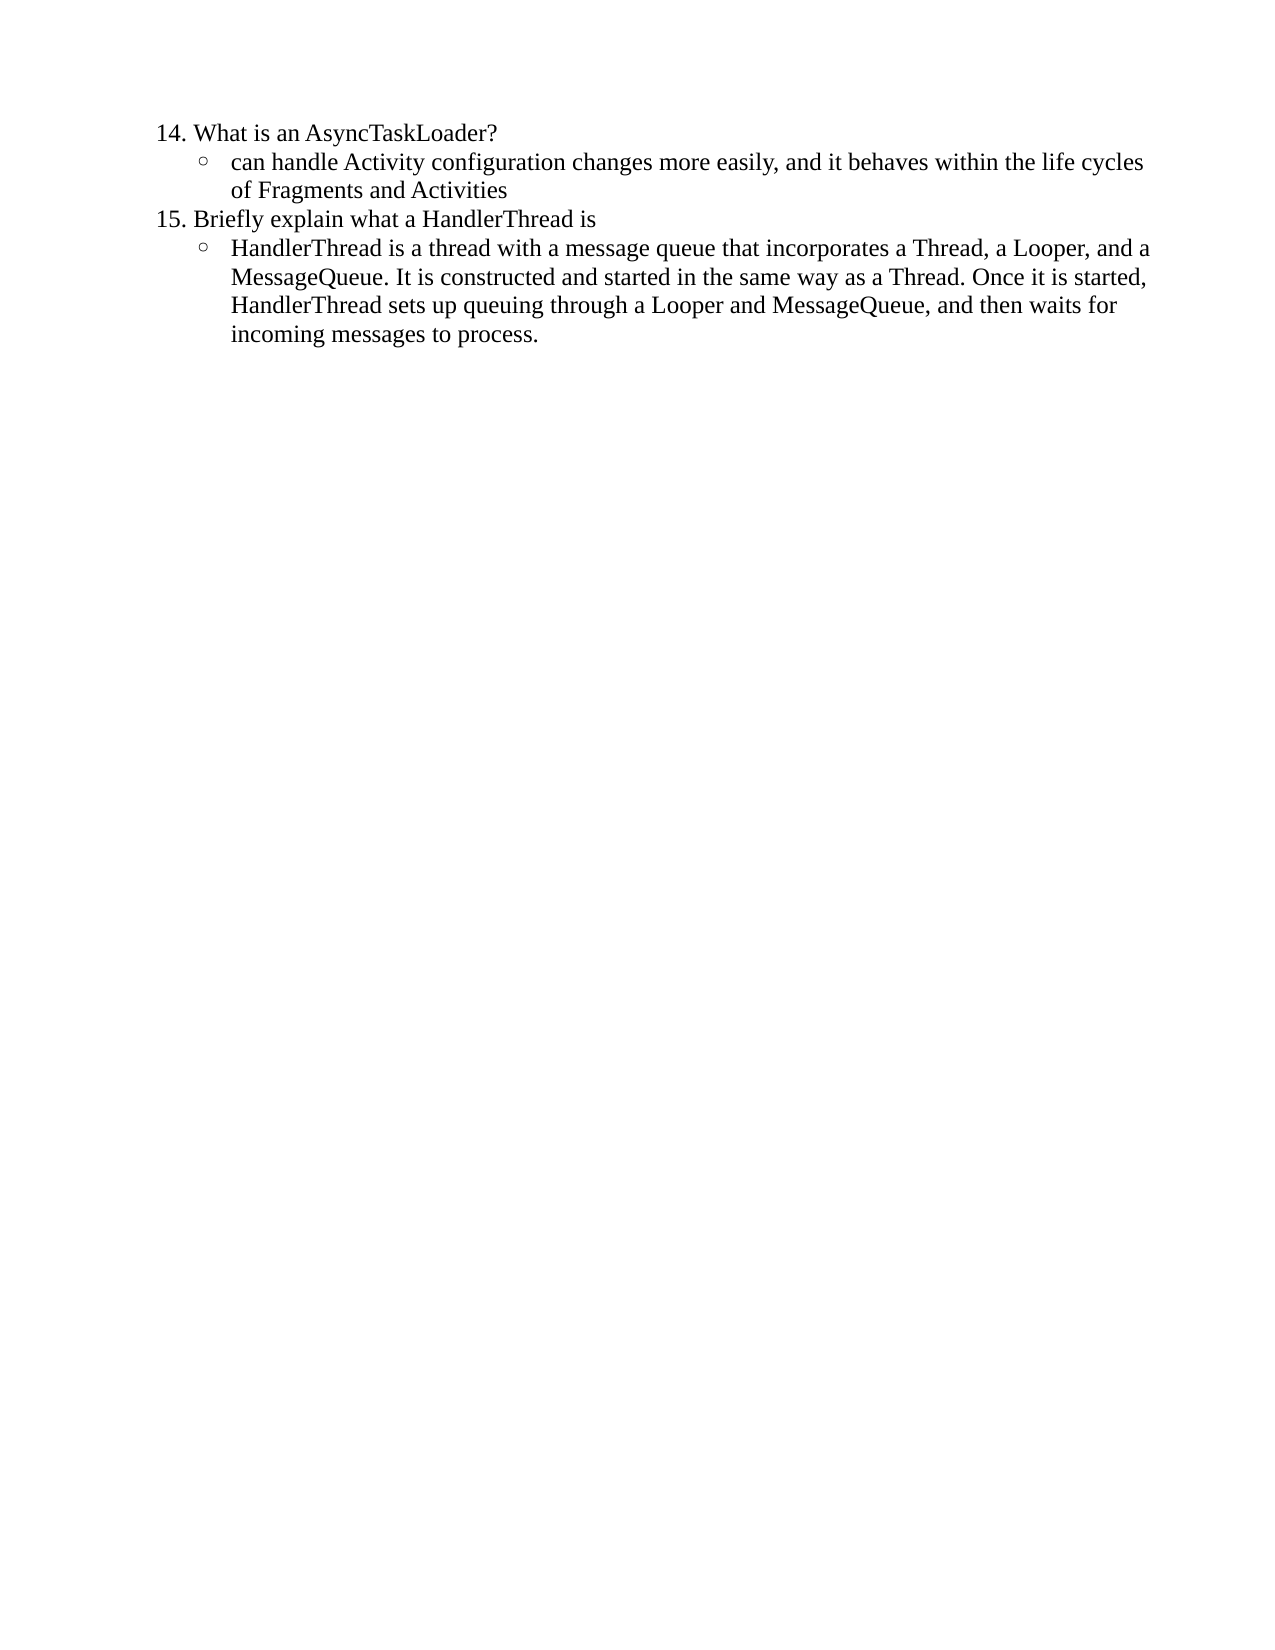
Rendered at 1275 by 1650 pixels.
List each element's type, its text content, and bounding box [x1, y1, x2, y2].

list What is an AsyncTaskLoader? [156, 118, 1157, 147]
list Briefly explain what a HandlerThread is [156, 204, 1157, 233]
list can handle Activity configuration changes more easily, and it behaves within the life cycles of Fragments and Activities [193, 147, 1157, 204]
list HandlerThread is a thread with a message queue that incorporates a Thread, a Looper, and a MessageQueue. It is constructed and started in the same way as a Thread. Once it is started, HandlerThread sets up queuing through a Looper and MessageQueue, and then waits for incoming messages to process. [193, 233, 1157, 348]
